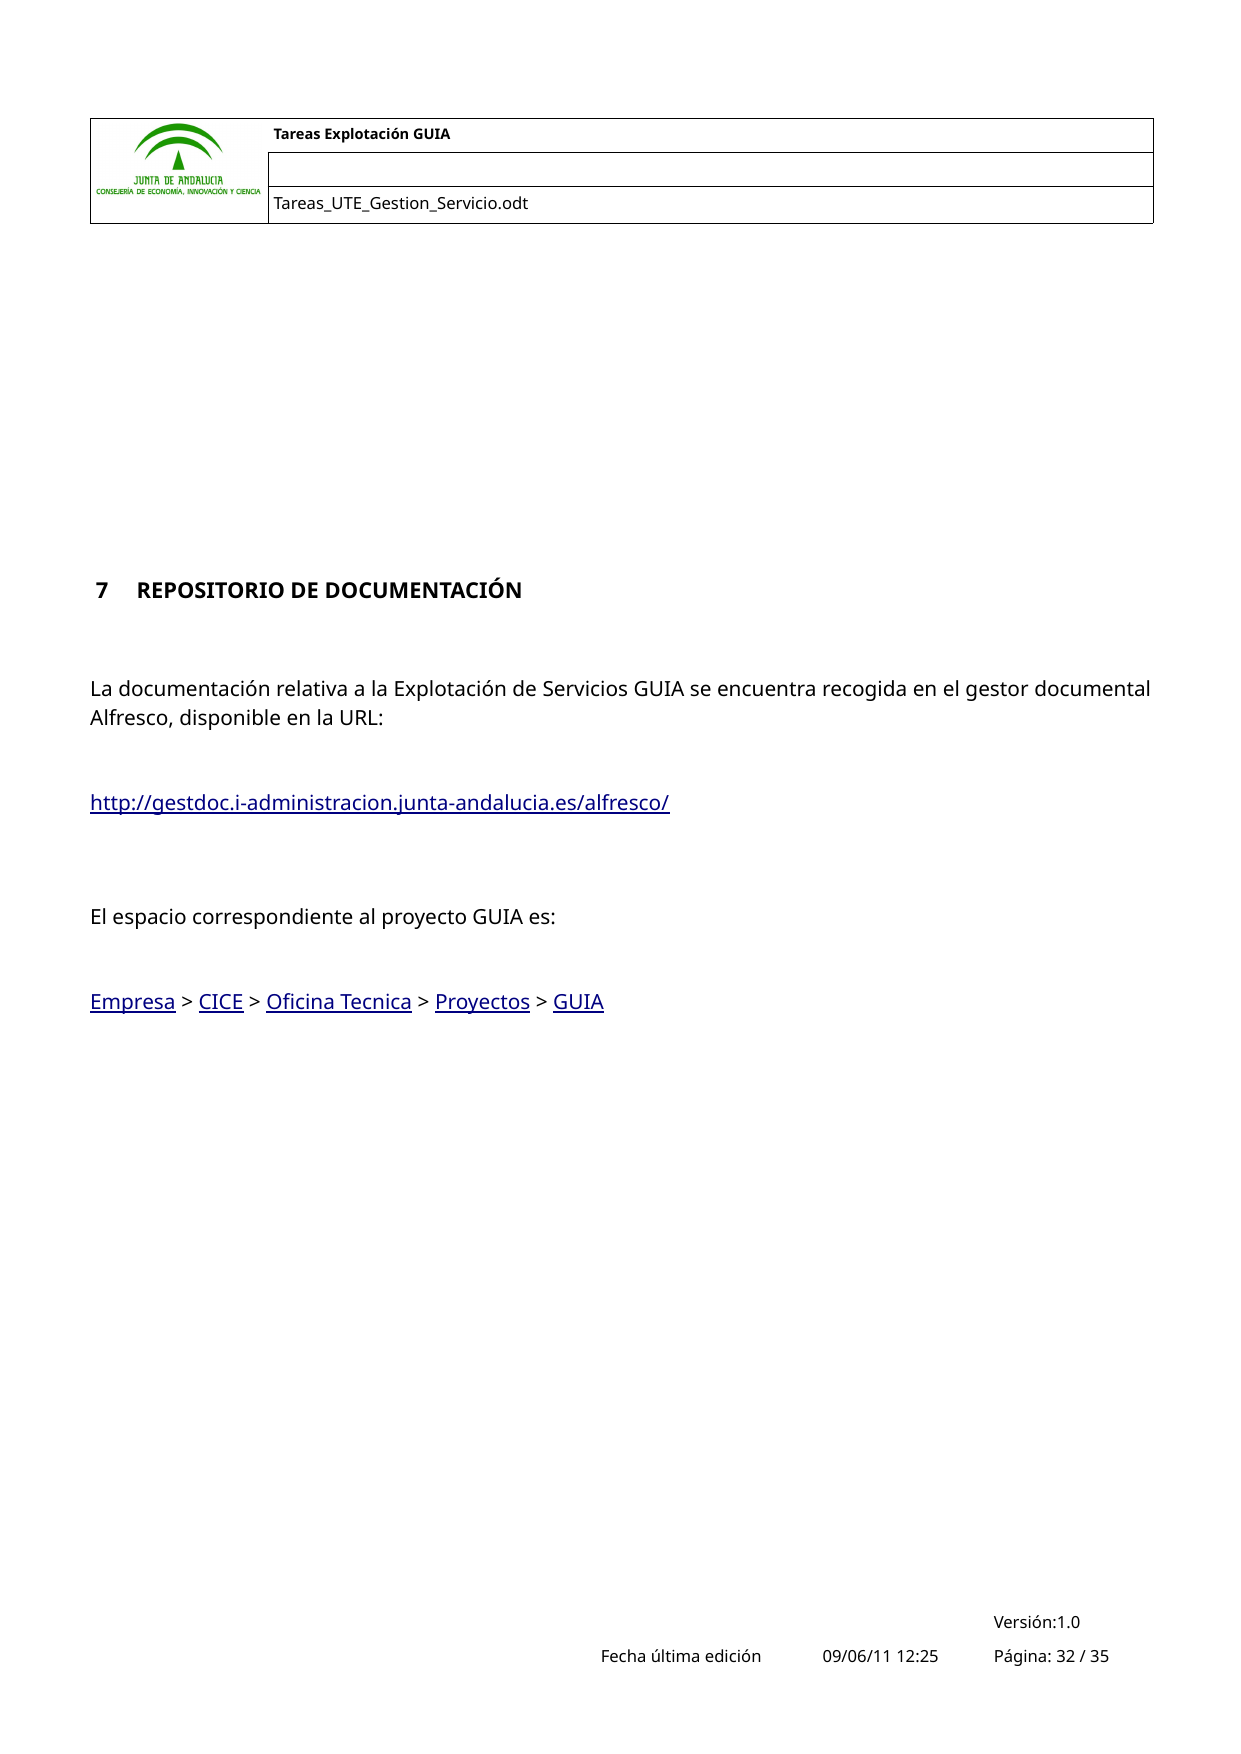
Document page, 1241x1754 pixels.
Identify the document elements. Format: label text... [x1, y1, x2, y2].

subtitle Repositorio de Documentación [90, 575, 1152, 605]
text La documentación relativa a la Explotación de Servicios GUIA se encuentra recogida en el gestor documental Alfresco, disponible en la URL: [90, 674, 1152, 731]
text El espacio correspondiente al proyecto GUIA es: [90, 902, 1152, 930]
text http://gestdoc.i-administracion.junta-andalucia.es/alfresco/ [90, 788, 1152, 817]
picture [95, 123, 262, 198]
text Empresa > CICE > Oficina Tecnica > Proyectos > GUIA [90, 987, 1152, 1016]
